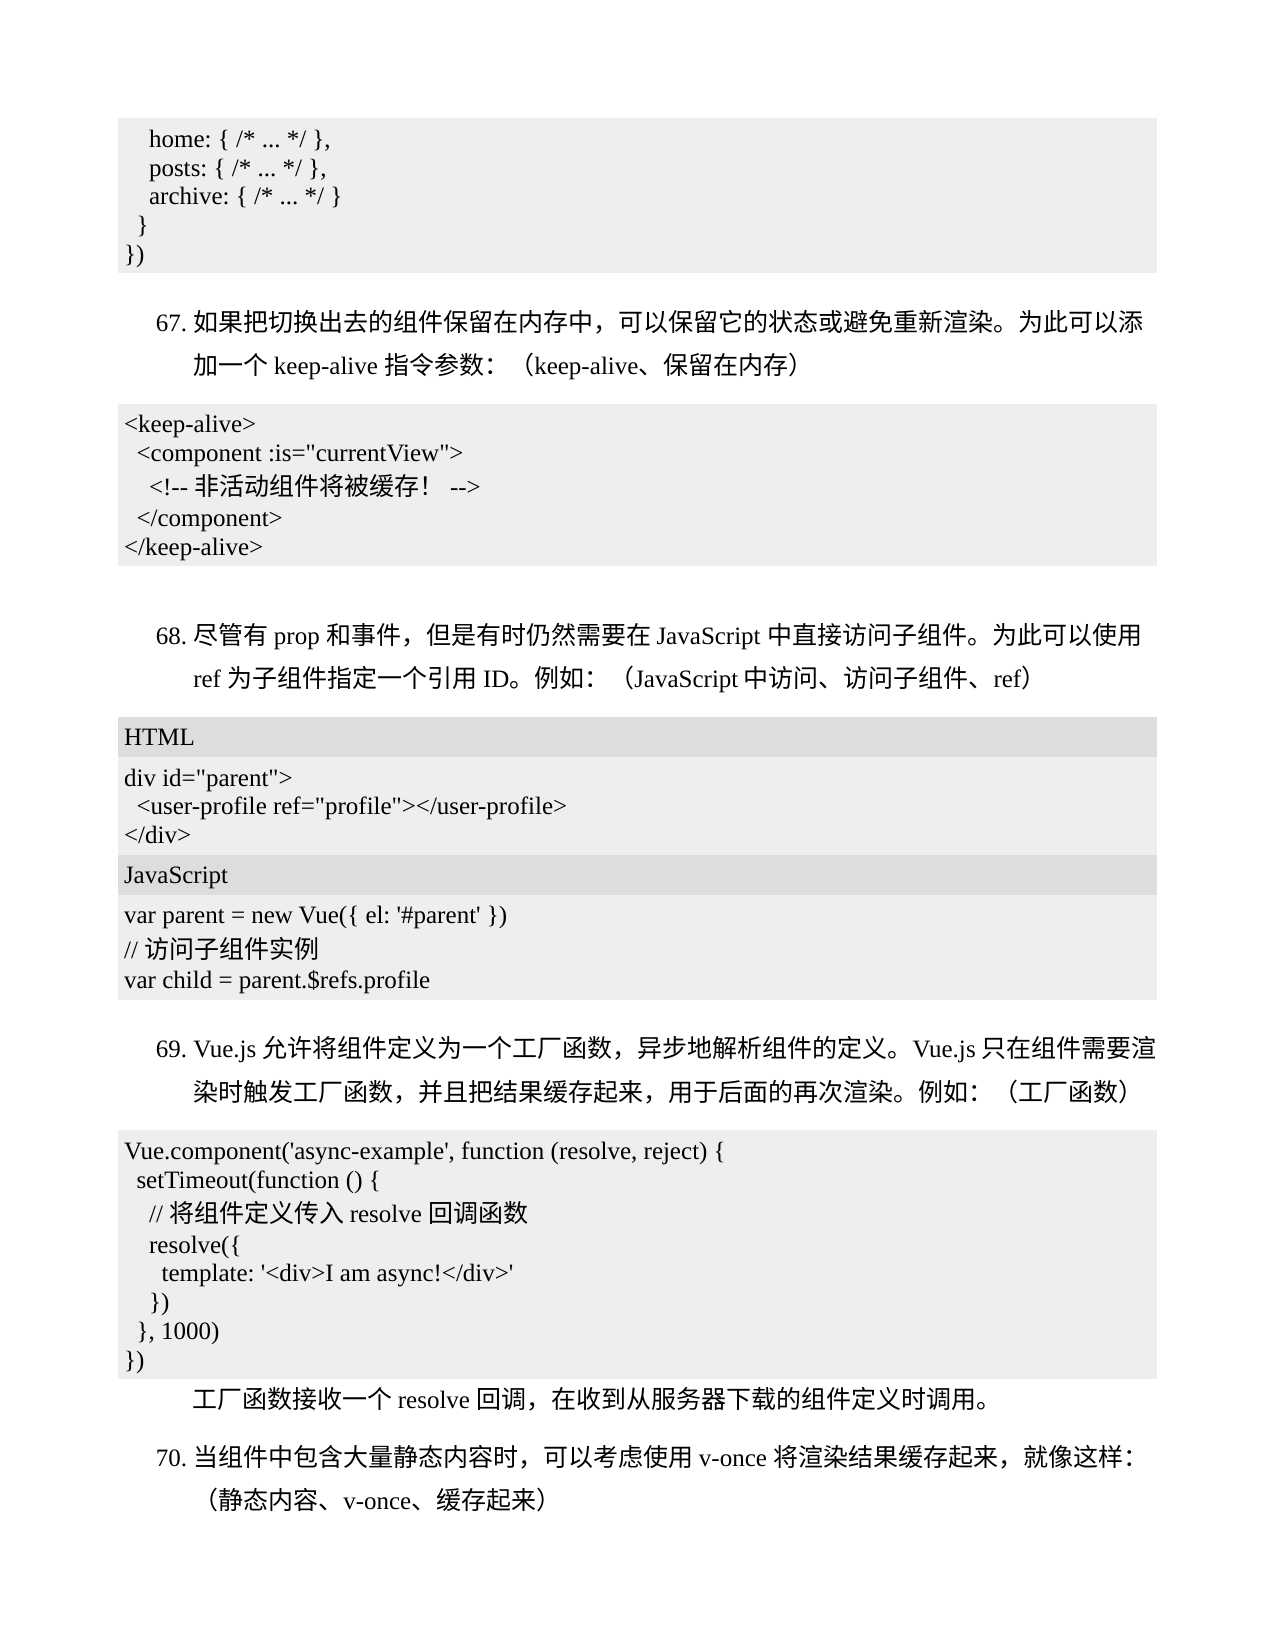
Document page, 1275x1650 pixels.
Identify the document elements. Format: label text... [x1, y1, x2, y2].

table_cell home: { /* ... */ }, posts: { /* ... */ }, archive: { /* ... */ } } }) [118, 118, 1157, 273]
list 当组件中包含大量静态内容时，可以考虑使用 v-once 将渲染结果缓存起来，就像这样：（静态内容、v-once、缓存起来） [156, 1437, 1157, 1517]
table_header Vue.component('async-example', function (resolve, reject) { setTimeout(function () { // 将组件定义传入 resolve 回调函数 resolve({ template: '<div>I am async!</div>' }) }, 1000) }) [118, 1130, 1157, 1379]
list 尽管有 prop 和事件，但是有时仍然需要在 JavaScript 中直接访问子组件。为此可以使用 ref 为子组件指定一个引用 ID。例如：（JavaScript中访问、访问子组件、ref） [156, 615, 1157, 695]
table_header <keep-alive> <component :is="currentView"> <!-- 非活动组件将被缓存！ --> </component> </keep-alive> [118, 404, 1157, 566]
table_cell JavaScript [118, 855, 1157, 895]
table_cell div id="parent"> <user-profile ref="profile"></user-profile> </div> [118, 757, 1157, 855]
text 工厂函数接收一个 resolve 回调，在收到从服务器下载的组件定义时调用。 [118, 1379, 1157, 1416]
table_header HTML [118, 717, 1157, 757]
list 如果把切换出去的组件保留在内存中，可以保留它的状态或避免重新渲染。为此可以添加一个 keep-alive 指令参数：（keep-alive、保留在内存） [156, 302, 1157, 382]
list Vue.js 允许将组件定义为一个工厂函数，异步地解析组件的定义。Vue.js 只在组件需要渲染时触发工厂函数，并且把结果缓存起来，用于后面的再次渲染。例如：（工厂函数） [156, 1029, 1157, 1108]
table_cell var parent = new Vue({ el: '#parent' }) // 访问子组件实例 var child = parent.$refs.profile [118, 895, 1157, 1000]
